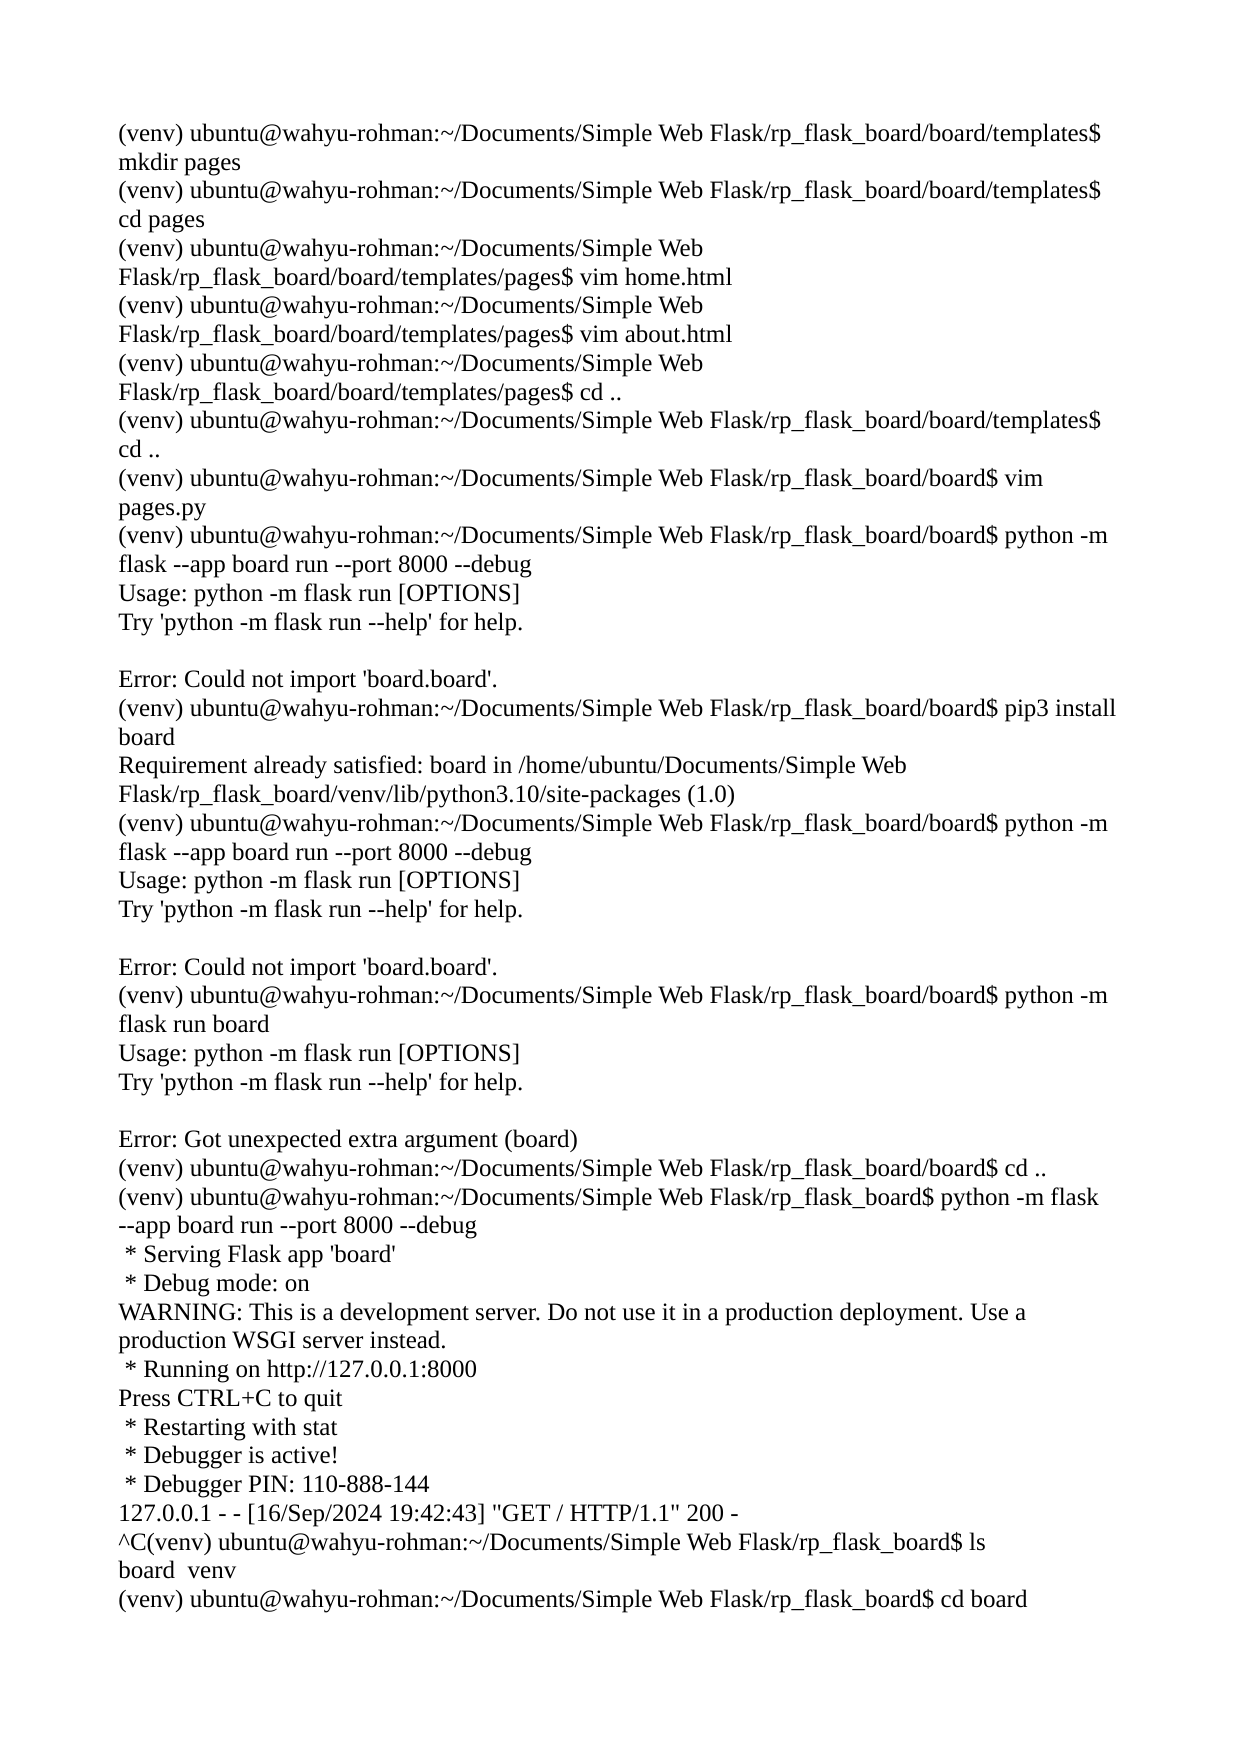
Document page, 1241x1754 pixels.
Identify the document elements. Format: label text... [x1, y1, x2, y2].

text (venv) ubuntu@wahyu-rohman:~/Documents/Simple Web Flask/rp_flask_board/board/templates$ cd pages [118, 176, 1122, 233]
text 127.0.0.1 - - [16/Sep/2024 19:42:43] "GET / HTTP/1.1" 200 - [118, 1498, 1122, 1527]
text (venv) ubuntu@wahyu-rohman:~/Documents/Simple Web Flask/rp_flask_board/board$ python -m flask --app board run --port 8000 --debug [118, 521, 1122, 578]
text Try 'python -m flask run --help' for help. [118, 1067, 1122, 1096]
text Usage: python -m flask run [OPTIONS] [118, 1038, 1122, 1067]
text (venv) ubuntu@wahyu-rohman:~/Documents/Simple Web Flask/rp_flask_board/board$ pip3 install board [118, 693, 1122, 751]
text * Debug mode: on [118, 1268, 1122, 1297]
text (venv) ubuntu@wahyu-rohman:~/Documents/Simple Web Flask/rp_flask_board/board$ vim pages.py [118, 463, 1122, 521]
text (venv) ubuntu@wahyu-rohman:~/Documents/Simple Web Flask/rp_flask_board/board/templates$ cd .. [118, 406, 1122, 463]
text (venv) ubuntu@wahyu-rohman:~/Documents/Simple Web Flask/rp_flask_board/board/templates/pages$ vim home.html [118, 233, 1122, 291]
text * Running on http://127.0.0.1:8000 [118, 1354, 1122, 1383]
text * Debugger PIN: 110-888-144 [118, 1469, 1122, 1498]
text (venv) ubuntu@wahyu-rohman:~/Documents/Simple Web Flask/rp_flask_board/board$ cd .. [118, 1153, 1122, 1182]
text Usage: python -m flask run [OPTIONS] [118, 866, 1122, 894]
text Try 'python -m flask run --help' for help. [118, 607, 1122, 636]
text (venv) ubuntu@wahyu-rohman:~/Documents/Simple Web Flask/rp_flask_board/board$ python -m flask --app board run --port 8000 --debug [118, 808, 1122, 866]
text Error: Could not import 'board.board'. [118, 664, 1122, 693]
text Requirement already satisfied: board in /home/ubuntu/Documents/Simple Web Flask/rp_flask_board/venv/lib/python3.10/site-packages (1.0) [118, 751, 1122, 808]
text * Debugger is active! [118, 1441, 1122, 1469]
text * Restarting with stat [118, 1412, 1122, 1441]
text ^C(venv) ubuntu@wahyu-rohman:~/Documents/Simple Web Flask/rp_flask_board$ ls [118, 1527, 1122, 1556]
text Error: Could not import 'board.board'. [118, 952, 1122, 981]
text Error: Got unexpected extra argument (board) [118, 1124, 1122, 1153]
text (venv) ubuntu@wahyu-rohman:~/Documents/Simple Web Flask/rp_flask_board/board/templates$ mkdir pages [118, 118, 1122, 176]
text (venv) ubuntu@wahyu-rohman:~/Documents/Simple Web Flask/rp_flask_board/board/templates/pages$ cd .. [118, 348, 1122, 406]
text Press CTRL+C to quit [118, 1383, 1122, 1412]
text Try 'python -m flask run --help' for help. [118, 894, 1122, 923]
text WARNING: This is a development server. Do not use it in a production deployment. Use a production WSGI server instead. [118, 1297, 1122, 1354]
text board venv [118, 1556, 1122, 1584]
text (venv) ubuntu@wahyu-rohman:~/Documents/Simple Web Flask/rp_flask_board$ cd board [118, 1584, 1122, 1613]
text (venv) ubuntu@wahyu-rohman:~/Documents/Simple Web Flask/rp_flask_board/board$ python -m flask run board [118, 981, 1122, 1038]
text Usage: python -m flask run [OPTIONS] [118, 578, 1122, 607]
text * Serving Flask app 'board' [118, 1239, 1122, 1268]
text (venv) ubuntu@wahyu-rohman:~/Documents/Simple Web Flask/rp_flask_board$ python -m flask --app board run --port 8000 --debug [118, 1182, 1122, 1239]
text (venv) ubuntu@wahyu-rohman:~/Documents/Simple Web Flask/rp_flask_board/board/templates/pages$ vim about.html [118, 291, 1122, 348]
